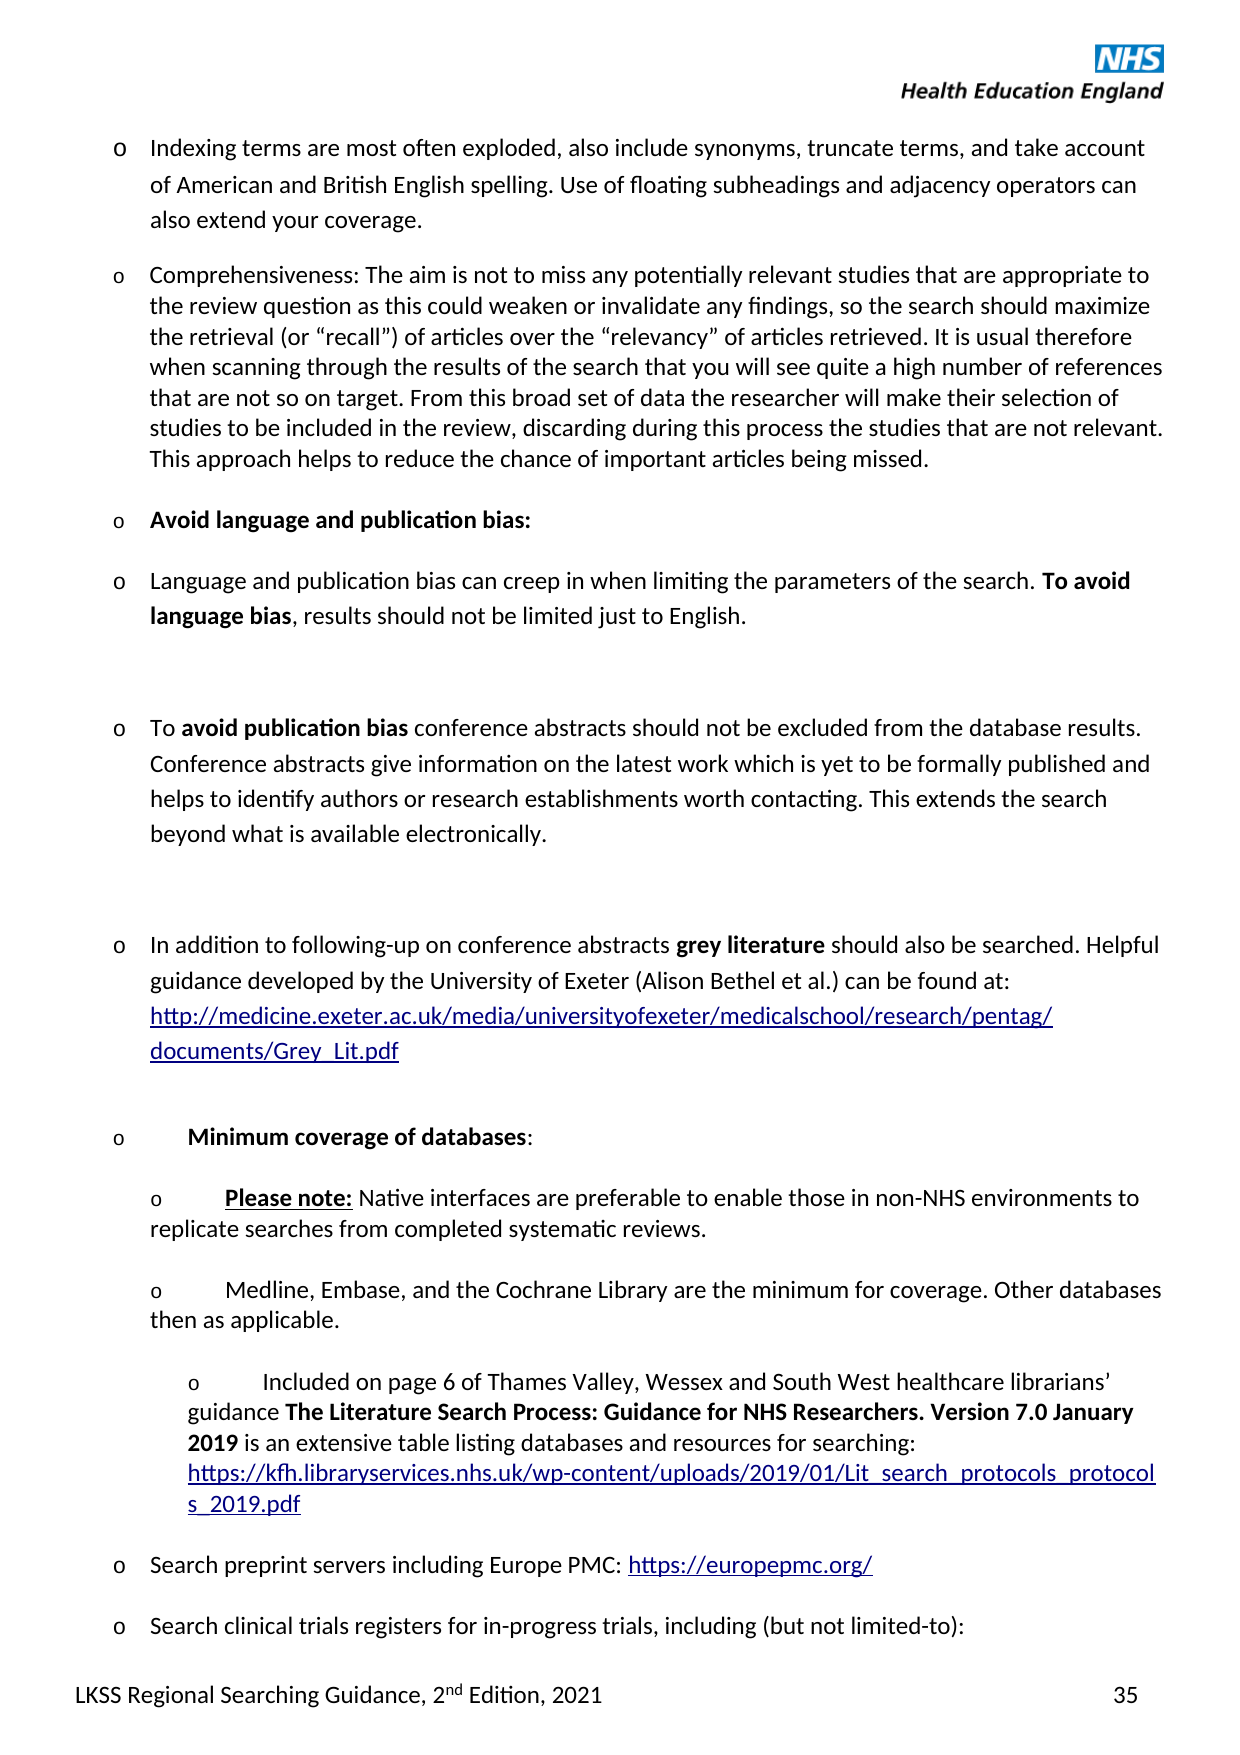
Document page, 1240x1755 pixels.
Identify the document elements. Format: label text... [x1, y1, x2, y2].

list Comprehensiveness: The aim is not to miss any potentially relevant studies that are appropriate to the review question as this could weaken or invalidate any findings, so the search should maximize the retrieval (or “recall”) of articles over the “relevancy” of articles retrieved. It is usual therefore when scanning through the results of the search that you will see quite a high number of references that are not so on target. From this broad set of data the researcher will make their selection of studies to be included in the review, discarding during this process the studies that are not relevant. This approach helps to reduce the chance of important articles being missed. [112, 260, 1164, 473]
list Language and publication bias can creep in when limiting the parameters of the search. To avoid language bias, results should not be limited just to English. [112, 565, 1164, 631]
list Search clinical trials registers for in-progress trials, including (but not limited-to): [112, 1610, 1164, 1642]
list Included on page 6 of Thames Valley, Wessex and South West healthcare librarians’ guidance The Literature Search Process: Guidance for NHS Researchers. Version 7.0 January 2019 is an extensive table listing databases and resources for searching: https://kfh.libraryservices.nhs.uk/wp-content/uploads/2019/01/Lit_search_protocols_protocols_2019.pdf [187, 1366, 1164, 1518]
list Medline, Embase, and the Cochrane Library are the minimum for coverage. Other databases then as applicable. [150, 1274, 1164, 1335]
list Minimum coverage of databases: [112, 1121, 1164, 1152]
list Please note: Native interfaces are preferable to enable those in non-NHS environments to replicate searches from completed systematic reviews. [150, 1182, 1164, 1243]
list Search preprint servers including Europe PMC: https://europepmc.org/ [112, 1549, 1164, 1580]
list Avoid language and publication bias: [112, 504, 1164, 534]
list To avoid publication bias conference abstracts should not be excluded from the database results. Conference abstracts give information on the latest work which is yet to be formally published and helps to identify authors or research establishments worth contacting. This extends the search beyond what is available electronically. [112, 712, 1164, 848]
list In addition to following-up on conference abstracts grey literature should also be searched. Helpful guidance developed by the University of Exeter (Alison Bethel et al.) can be found at: http://medicine.exeter.ac.uk/media/universityofexeter/medicalschool/research/pentag/documents/Grey_Lit.pdf [112, 929, 1164, 1066]
list Indexing terms are most often exploded, also include synonyms, truncate terms, and take account of American and British English spelling. Use of floating subheadings and adjacency operators can also extend your coverage. [112, 133, 1164, 234]
